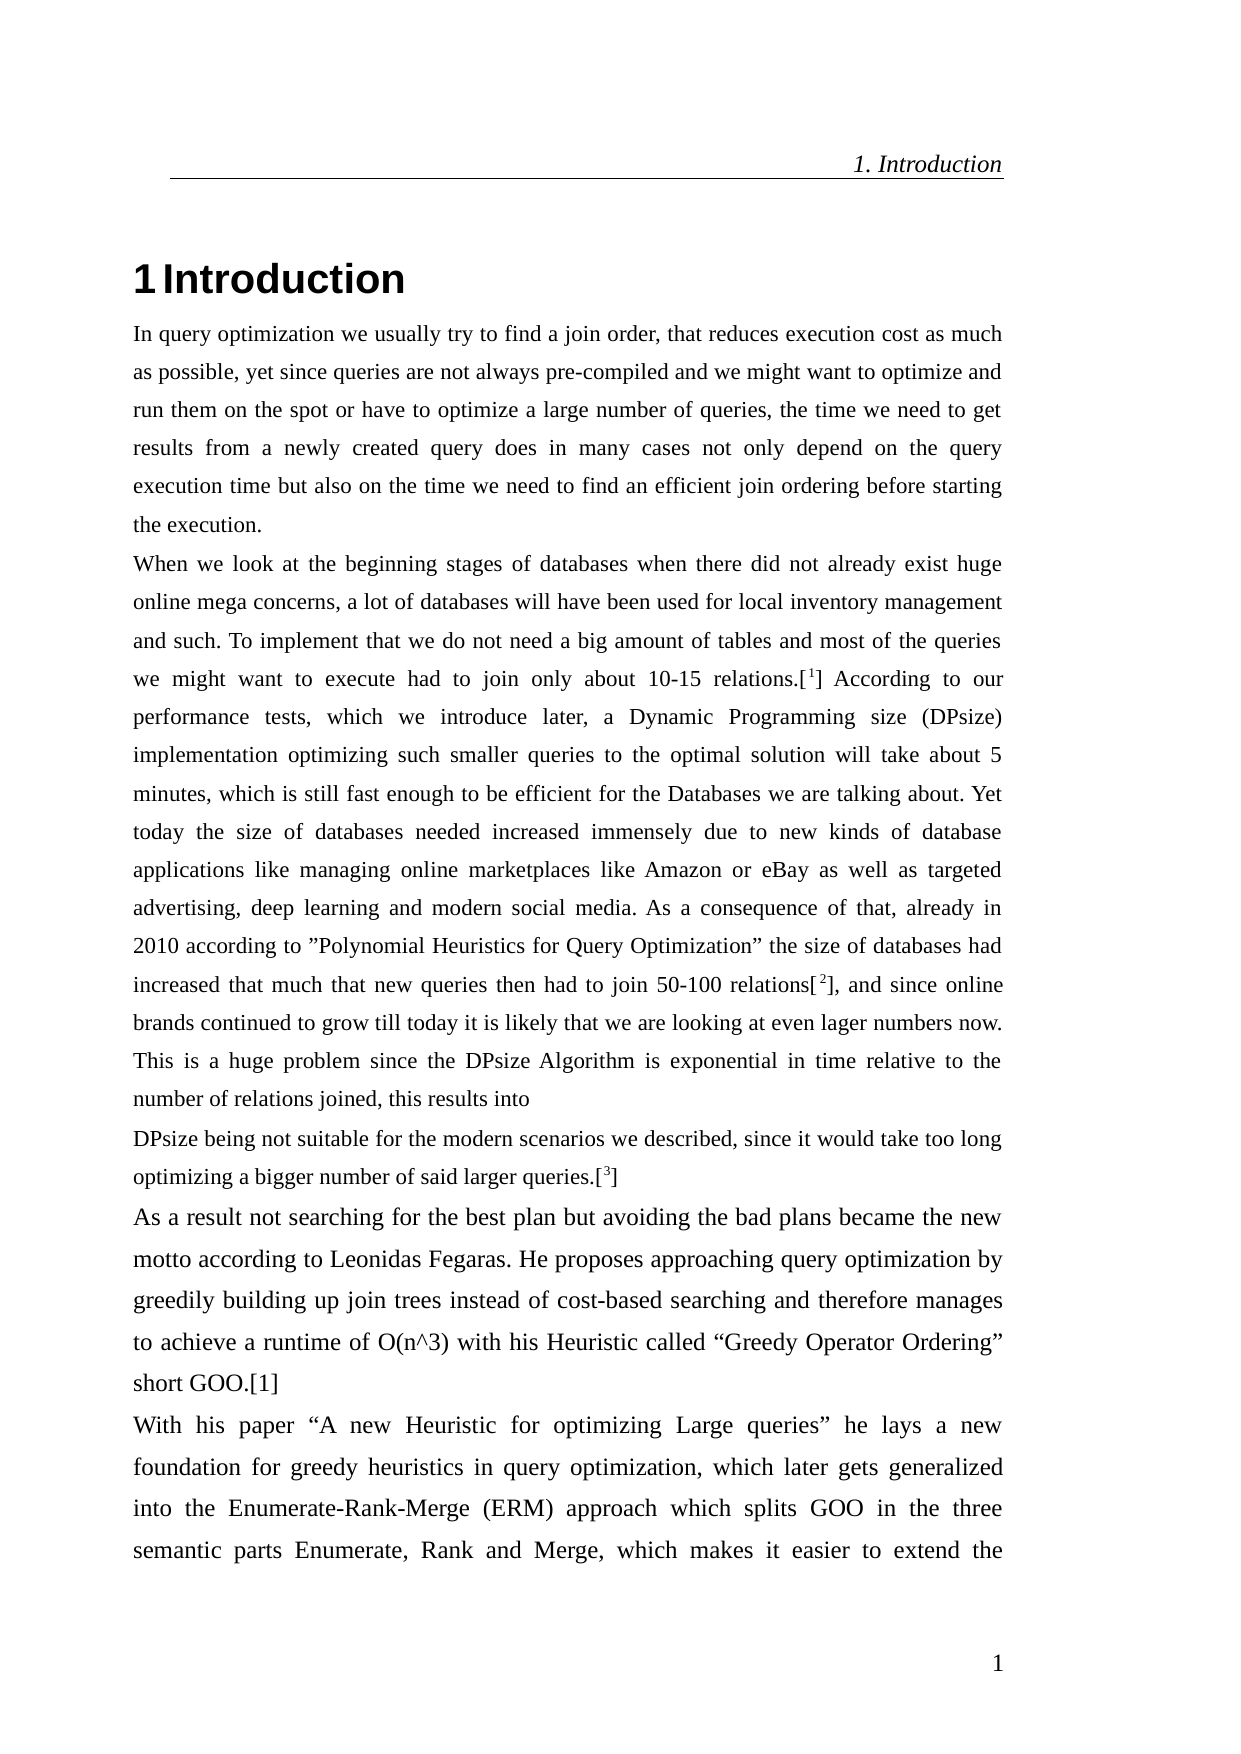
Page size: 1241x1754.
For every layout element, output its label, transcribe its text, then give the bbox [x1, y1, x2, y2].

text When we look at the beginning stages of databases when there did not already exist huge online mega concerns, a lot of databases will have been used for local inventory management and such. To implement that we do not need a big amount of tables and most of the queries we might want to execute had to join only about 10-15 relations.[] According to our performance tests, which we introduce later, a Dynamic Programming size (DPsize) implementation optimizing such smaller queries to the optimal solution will take about 5 minutes, which is still fast enough to be efficient for the Databases we are talking about. Yet today the size of databases needed increased immensely due to new kinds of database applications like managing online marketplaces like Amazon or eBay as well as targeted advertising, deep learning and modern social media. As a consequence of that, already in 2010 according to ”Polynomial Heuristics for Query Optimization” the size of databases had increased that much that new queries then had to join 50-100 relations[], and since online brands continued to grow till today it is likely that we are looking at even lager numbers now. This is a huge problem since the DPsize Algorithm is exponential in time relative to the number of relations joined, this results into [133, 551, 1004, 1112]
text In query optimization we usually try to find a join order, that reduces execution cost as much as possible, yet since queries are not always pre-compiled and we might want to optimize and run them on the spot or have to optimize a large number of queries, the time we need to get results from a newly created query does in many cases not only depend on the query execution time but also on the time we need to find an efficient join ordering before starting the execution. [133, 321, 1004, 537]
text With his paper “A new Heuristic for optimizing Large queries” he lays a new foundation for greedy heuristics in query optimization, which later gets generalized into the Enumerate-Rank-Merge (ERM) approach which splits GOO in the three semantic parts Enumerate, Rank and Merge, which makes it easier to extend the [133, 1411, 1004, 1563]
text DPsize being not suitable for the modern scenarios we described, since it would take too long optimizing a bigger number of said larger queries.[] [133, 1126, 1004, 1189]
subtitle Introduction [133, 256, 1004, 302]
text As a result not searching for the best plan but avoiding the bad plans became the new motto according to Leonidas Fegaras. He proposes approaching query optimization by greedily building up join trees instead of cost-based searching and therefore manages to achieve a runtime of O(n^3) with his Heuristic called “Greedy Operator Ordering” short GOO.[1] [133, 1203, 1004, 1397]
